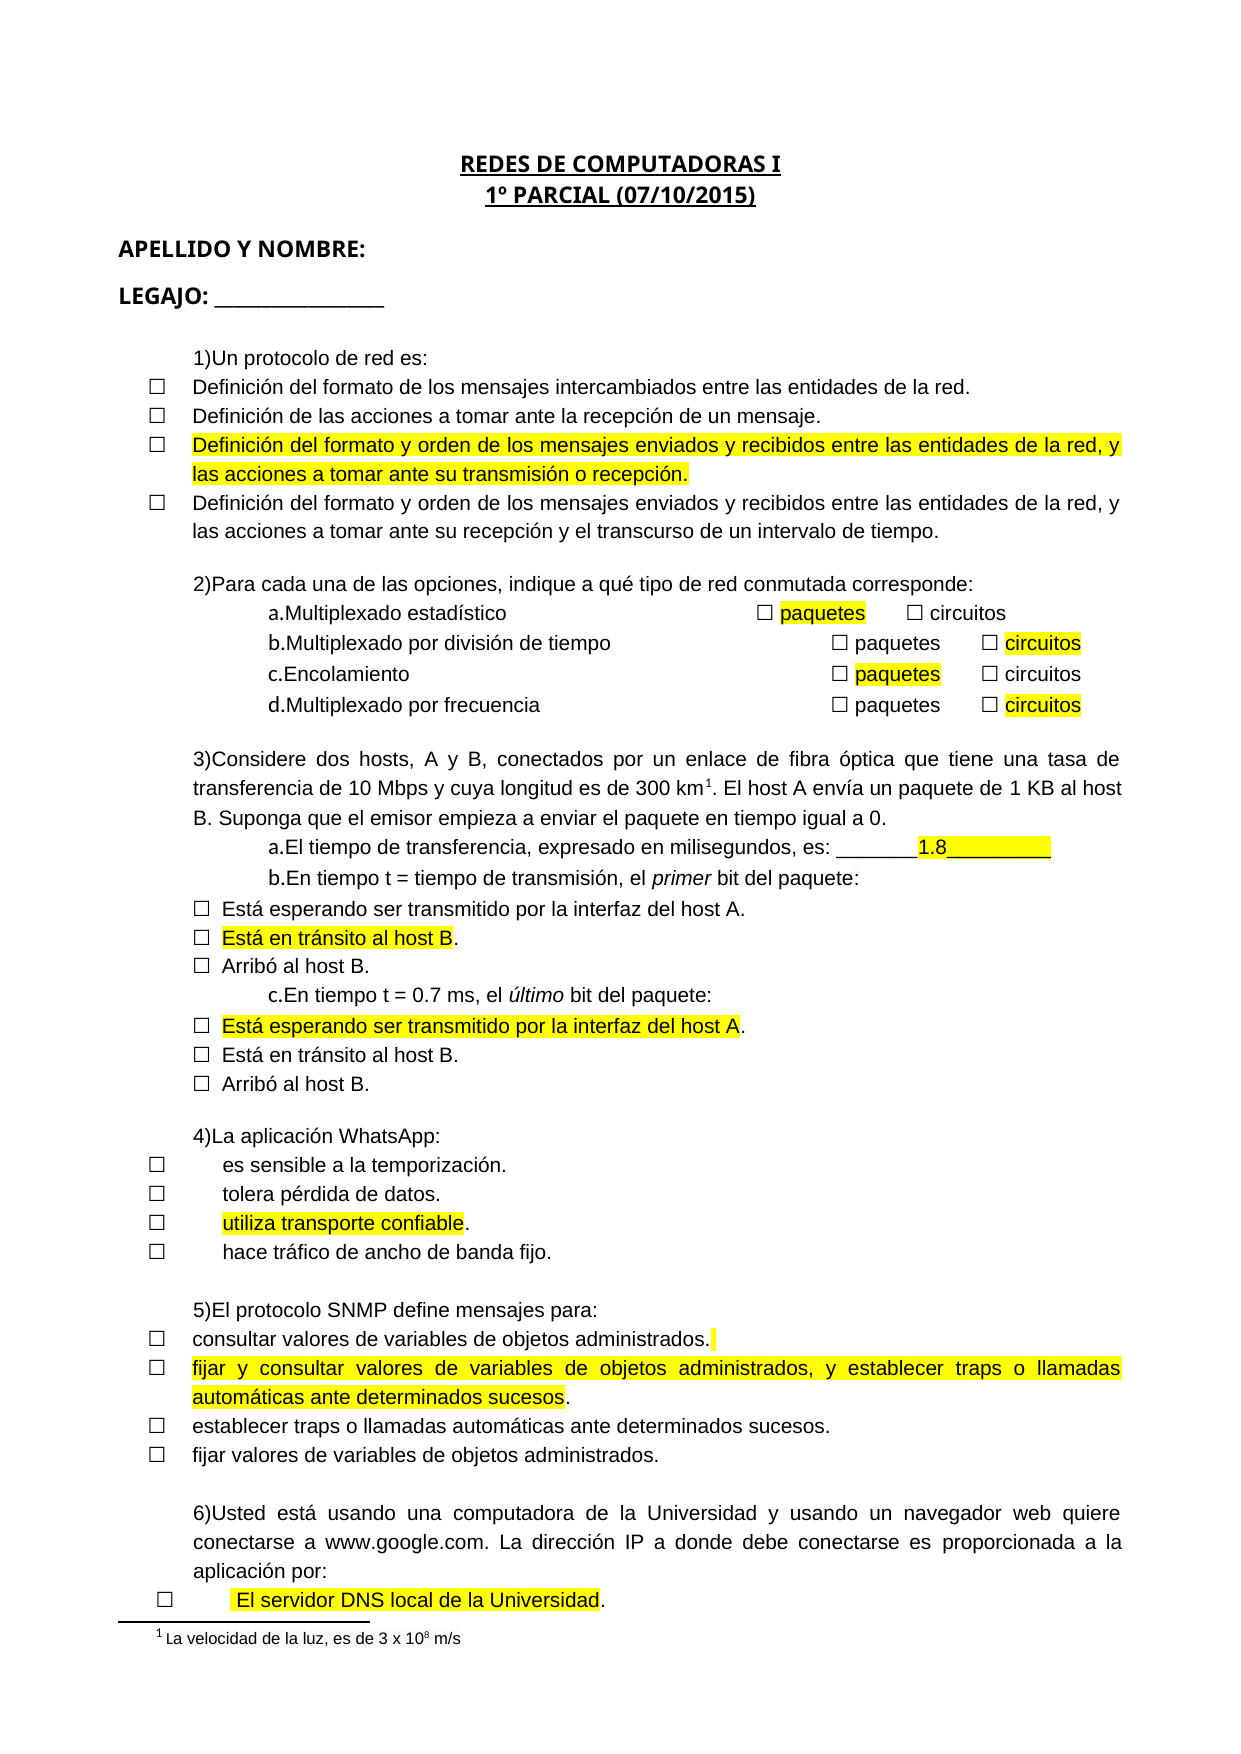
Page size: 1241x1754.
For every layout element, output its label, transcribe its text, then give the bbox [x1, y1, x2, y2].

list La aplicación WhatsApp: [155, 1125, 1122, 1148]
text ☐ Está en tránsito al host B. [192, 1044, 1122, 1067]
text ☐ es sensible a la temporización. [147, 1154, 1122, 1177]
list En tiempo t = tiempo de transmisión, el primer bit del paquete: [155, 866, 1122, 891]
text ☐ Definición del formato y orden de los mensajes enviados y recibidos entre las entidades de la red, y las acciones a tomar ante su recepción y el transcurso de un intervalo de tiempo. [148, 491, 1122, 543]
text ☐ hace tráfico de ancho de banda fijo. [147, 1241, 1122, 1264]
text ☐ establecer traps o llamadas automáticas ante determinados sucesos. [147, 1414, 1122, 1438]
list Considere dos hosts, A y B, conectados por un enlace de fibra óptica que tiene una tasa de transferencia de 10 Mbps y cuya longitud es de 300 km. El host A envía un paquete de 1 KB al host B. Suponga que el emisor empieza a enviar el paquete en tiempo igual a 0. [155, 747, 1122, 830]
text ☐ Está en tránsito al host B. [192, 926, 1122, 949]
list En tiempo t = 0.7 ms, el último bit del paquete: [155, 984, 1122, 1008]
text ☐ Definición del formato de los mensajes intercambiados entre las entidades de la red. [148, 375, 1122, 398]
text ☐ Arribó al host B. [192, 1073, 1122, 1096]
text ☐ consultar valores de variables de objetos administrados. [147, 1327, 1122, 1351]
list Un protocolo de red es: [155, 346, 1122, 369]
list Para cada una de las opciones, indique a qué tipo de red conmutada corresponde: [155, 572, 1122, 596]
text ☐ Está esperando ser transmitido por la interfaz del host A. [192, 897, 1122, 920]
text ☐ Definición de las acciones a tomar ante la recepción de un mensaje. [148, 404, 1122, 427]
text ☐ El servidor DNS local de la Universidad. [155, 1588, 1122, 1611]
text ☐ fijar y consultar valores de variables de objetos administrados, y establecer traps o llamadas automáticas ante determinados sucesos. [147, 1356, 1122, 1409]
list Usted está usando una computadora de la Universidad y usando un navegador web quiere conectarse a www.google.com. La dirección IP a donde debe conectarse es proporcionada a la aplicación por: [155, 1501, 1122, 1582]
text ☐ Está esperando ser transmitido por la interfaz del host A. [192, 1015, 1122, 1038]
text ☐ utiliza transporte confiable. [147, 1212, 1122, 1235]
text ☐ Arribó al host B. [192, 955, 1122, 978]
text ☐ tolera pérdida de datos. [147, 1183, 1122, 1206]
list Multiplexado estadístico ☐ paquetes ☐ circuitos [155, 601, 1122, 626]
text ☐ fijar valores de variables de objetos administrados. [147, 1443, 1122, 1467]
list Multiplexado por división de tiempo ☐ paquetes ☐ circuitos [155, 632, 1122, 657]
list El protocolo SNMP define mensajes para: [155, 1298, 1122, 1322]
list Encolamiento ☐ paquetes ☐ circuitos [155, 663, 1122, 687]
list Multiplexado por frecuencia ☐ paquetes ☐ circuitos [155, 693, 1122, 718]
list El tiempo de transferencia, expresado en milisegundos, es: _______1.8_________ [155, 836, 1122, 860]
list La velocidad de la luz, es de 3 x 108 m/s [155, 1628, 1122, 1651]
text ☐ Definición del formato y orden de los mensajes enviados y recibidos entre las entidades de la red, y las acciones a tomar ante su transmisión o recepción. [148, 433, 1122, 485]
